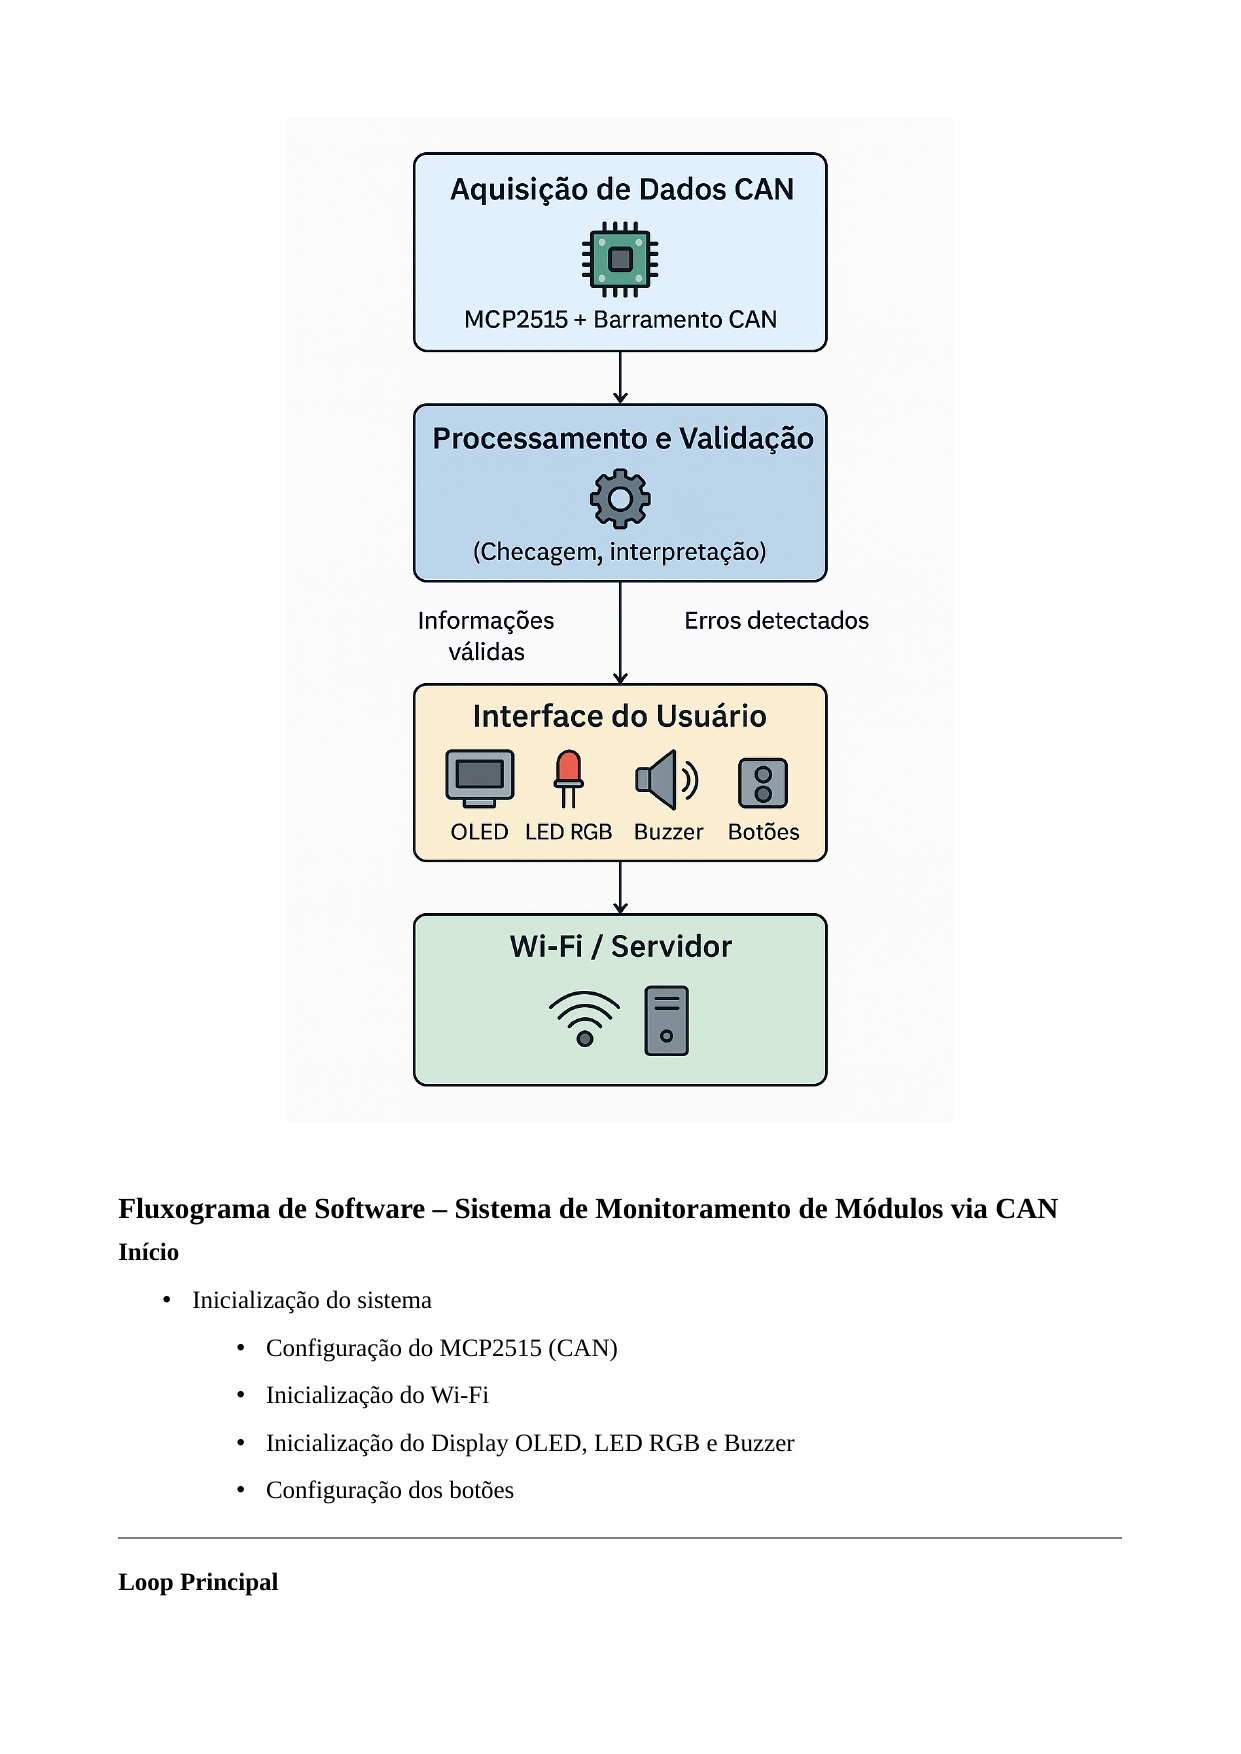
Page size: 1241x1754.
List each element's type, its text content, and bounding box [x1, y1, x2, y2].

text Loop Principal [118, 1567, 1122, 1596]
list Inicialização do sistema [162, 1285, 1122, 1314]
subtitle Fluxograma de Software – Sistema de Monitoramento de Módulos via CAN [118, 1191, 1122, 1225]
picture [285, 118, 955, 1122]
text Início [118, 1237, 1122, 1266]
list Configuração dos botões [236, 1475, 1122, 1504]
list Inicialização do Display OLED, LED RGB e Buzzer [236, 1428, 1122, 1457]
list Inicialização do Wi-Fi [236, 1380, 1122, 1409]
list Configuração do MCP2515 (CAN) [236, 1333, 1122, 1361]
